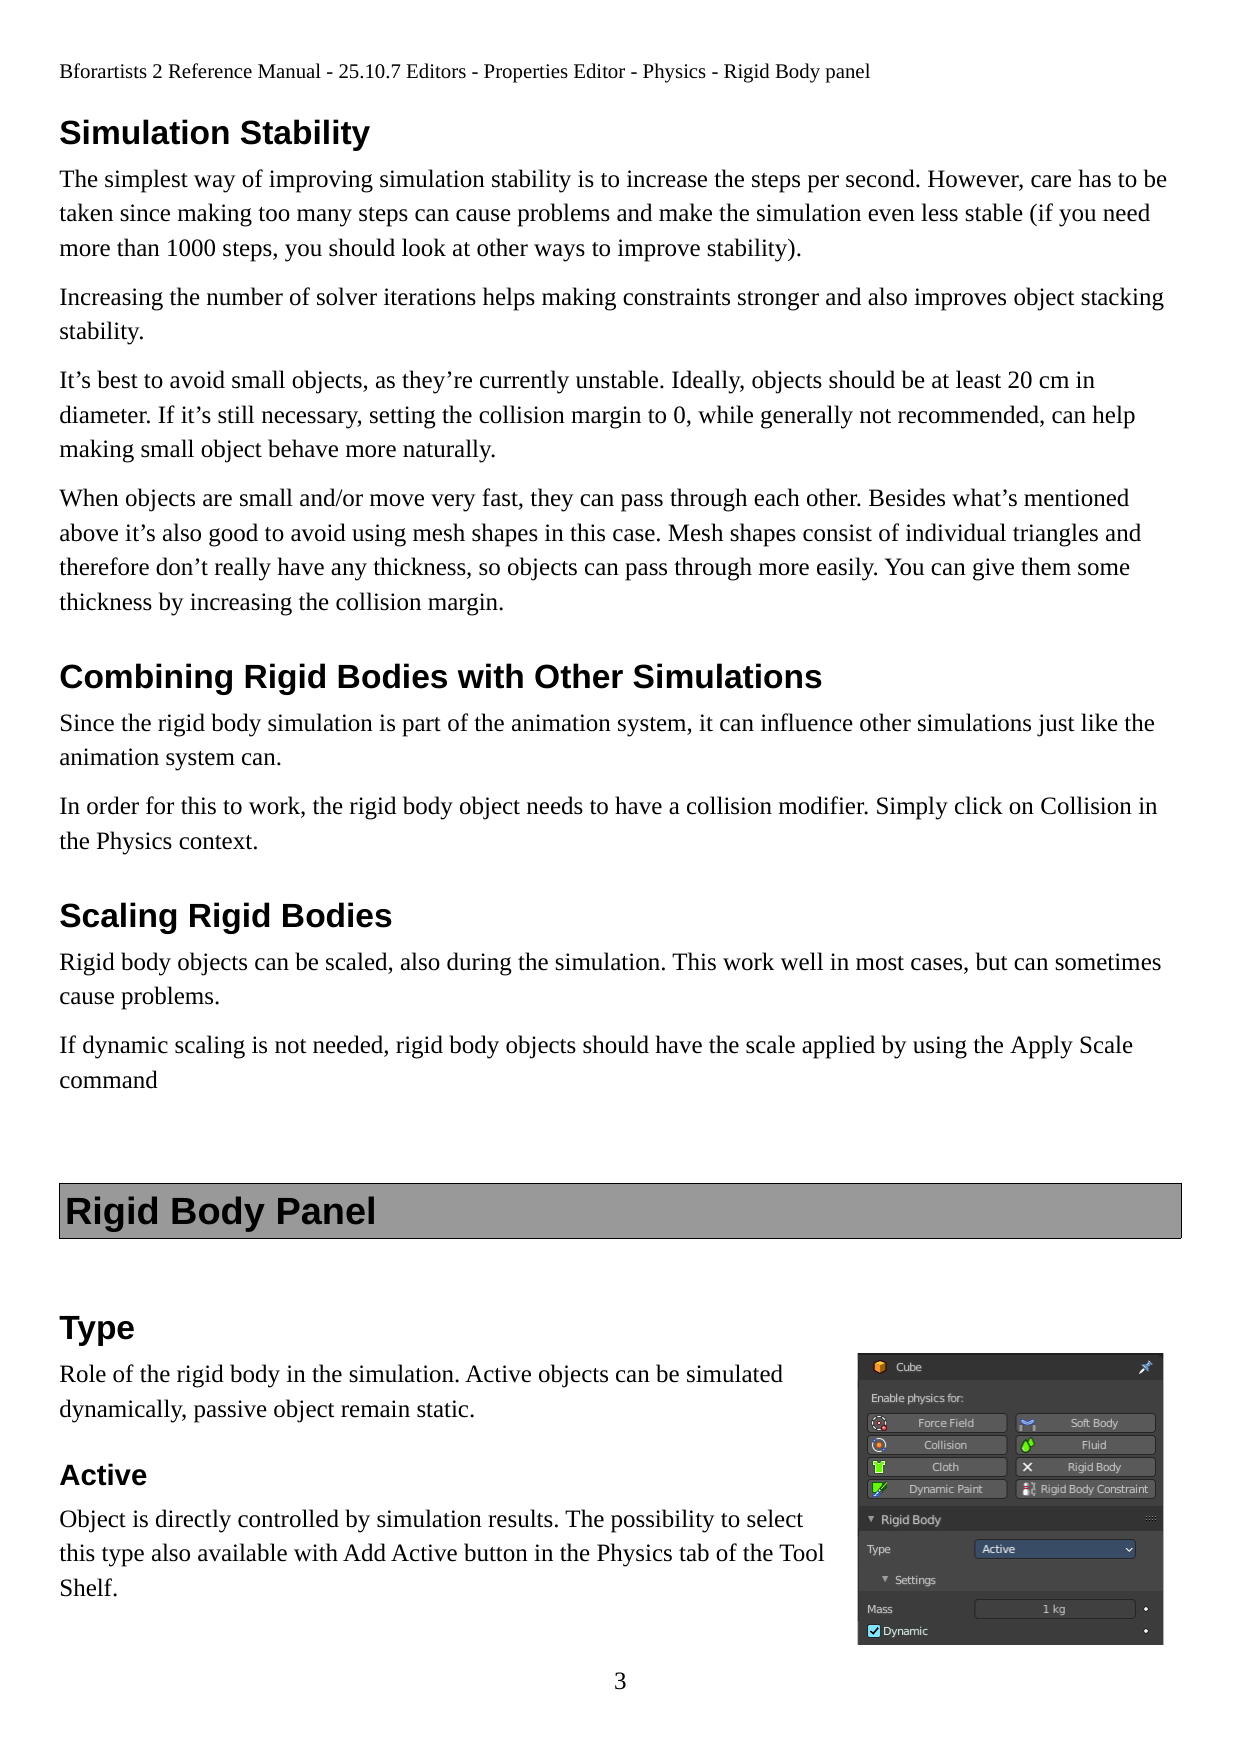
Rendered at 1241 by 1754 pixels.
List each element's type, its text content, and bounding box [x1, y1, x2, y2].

text If dynamic scaling is not needed, rigid body objects should have the scale applied by using the Apply Scale command [59, 1030, 1181, 1163]
table_header Rigid Body Panel [60, 1184, 1181, 1238]
text Rigid body objects can be scaled, also during the simulation. This work well in most cases, but can sometimes cause problems. [59, 947, 1181, 1010]
text Object is directly controlled by simulation results. The possibility to select this type also available with Add Active button in the Physics tab of the Tool Shelf. [59, 1504, 857, 1601]
subtitle Active [59, 1457, 857, 1491]
text Increasing the number of solver iterations helps making constraints stronger and also improves object stacking stability. [59, 282, 1181, 345]
text In order for this to work, the rigid body object needs to have a collision modifier. Simply click on Collision in the Physics context. [59, 791, 1181, 854]
text Since the rigid body simulation is part of the animation system, it can influence other simulations just like the animation system can. [59, 708, 1181, 771]
subtitle [1164, 1457, 1181, 1491]
subtitle Scaling Rigid Bodies [59, 896, 1181, 934]
text The simplest way of improving simulation stability is to increase the steps per second. However, care has to be taken since making too many steps can cause problems and make the simulation even less stable (if you need more than 1000 steps, you should look at other ways to improve stability). [59, 164, 1181, 261]
picture [857, 1353, 1164, 1645]
text When objects are small and/or move very fast, they can pass through each other. Besides what’s mentioned above it’s also good to avoid using mesh shapes in this case. Mesh shapes consist of individual triangles and therefore don’t really have any thickness, so objects can pass through more easily. You can give them some thickness by increasing the collision margin. [59, 483, 1181, 616]
subtitle Type [59, 1308, 1181, 1347]
text It’s best to avoid small objects, as they’re currently unstable. Ideally, objects should be at least 20 cm in diameter. If it’s still necessary, setting the collision margin to 0, while generally not recommended, can help making small object behave more naturally. [59, 365, 1181, 463]
subtitle Combining Rigid Bodies with Other Simulations [59, 657, 1181, 695]
text Role of the rigid body in the simulation. Active objects can be simulated dynamically, passive object remain static. [59, 1359, 857, 1422]
subtitle Simulation Stability [59, 113, 1181, 151]
